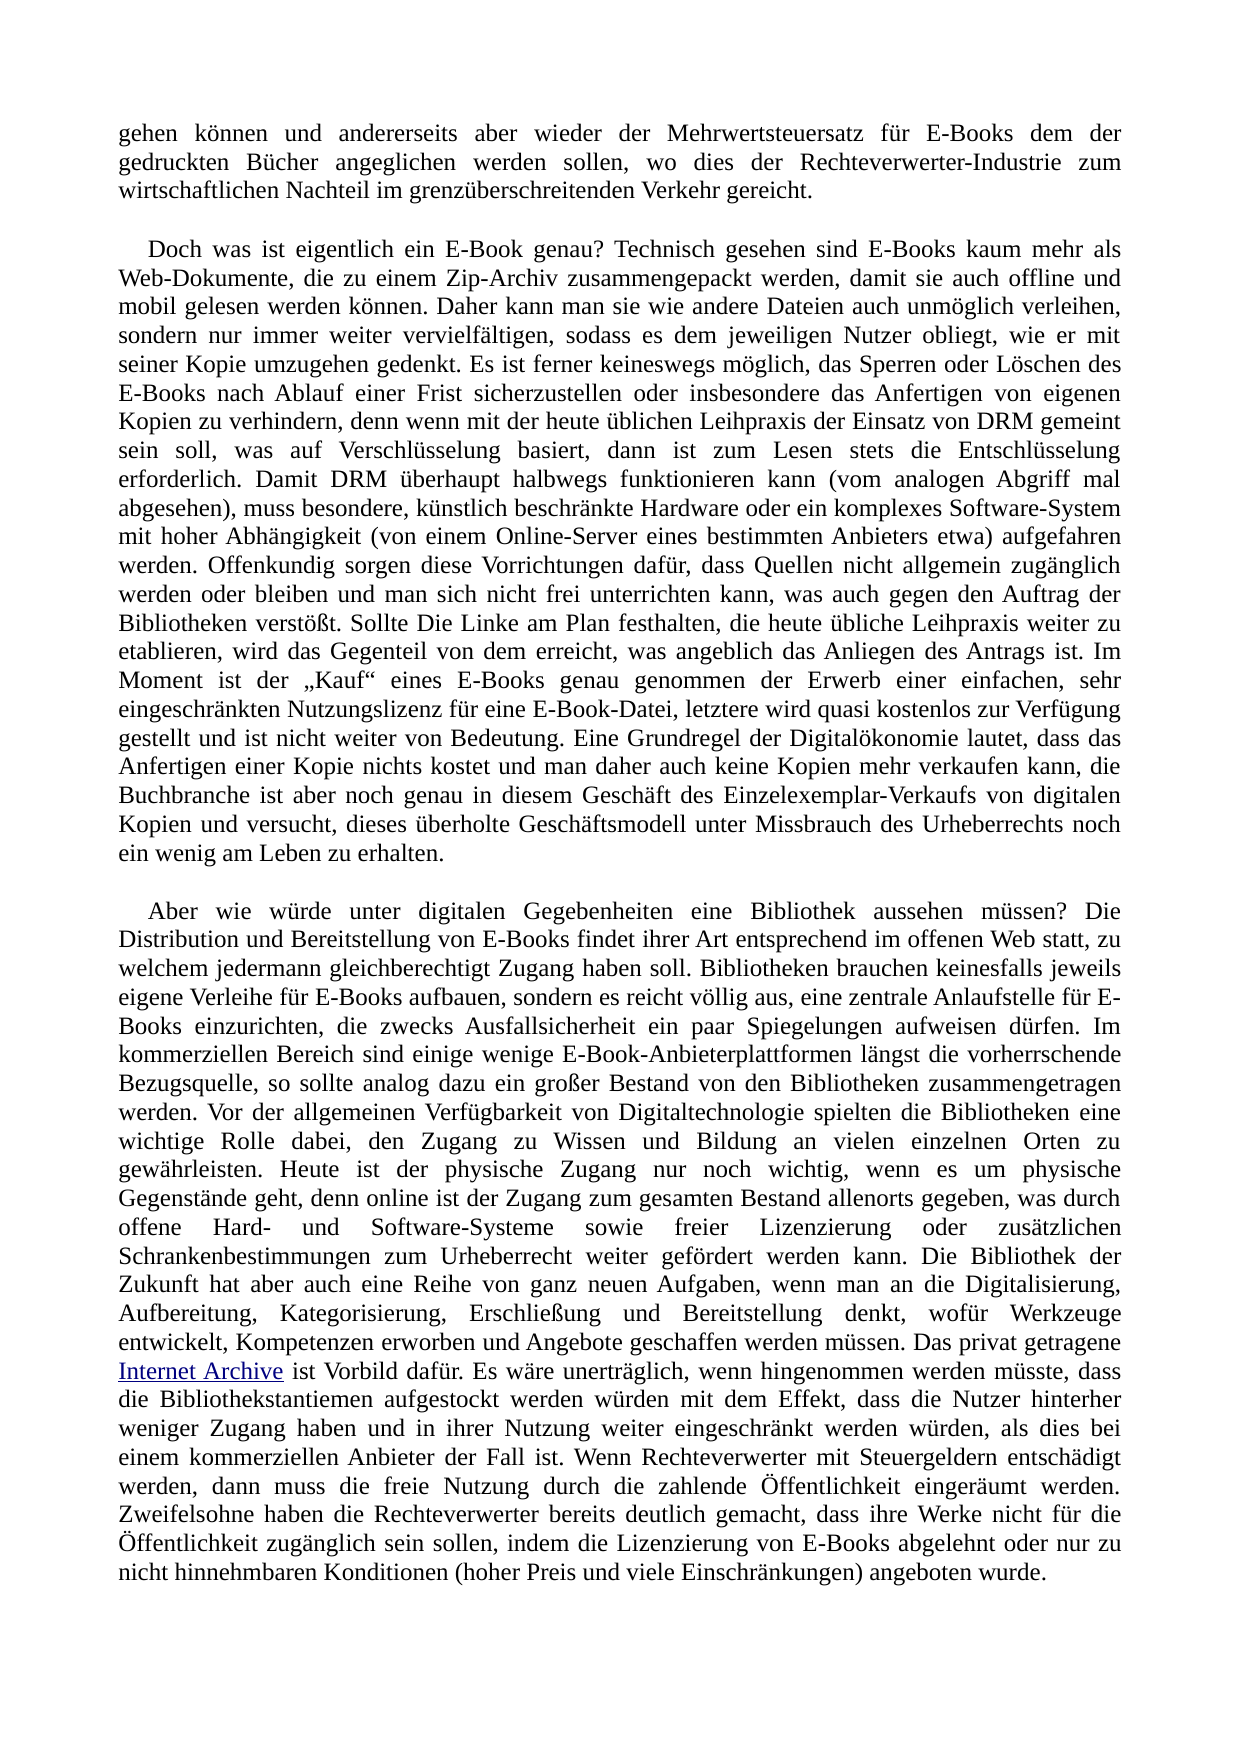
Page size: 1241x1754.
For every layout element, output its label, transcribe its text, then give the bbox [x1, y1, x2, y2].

text Doch was ist eigentlich ein E-Book genau? Technisch gesehen sind E-Books kaum mehr als Web-Dokumente, die zu einem Zip-Archiv zusammengepackt werden, damit sie auch offline und mobil gelesen werden können. Daher kann man sie wie andere Dateien auch unmöglich verleihen, sondern nur immer weiter vervielfältigen, sodass es dem jeweiligen Nutzer obliegt, wie er mit seiner Kopie umzugehen gedenkt. Es ist ferner keineswegs möglich, das Sperren oder Löschen des E-Books nach Ablauf einer Frist sicherzustellen oder insbesondere das Anfertigen von eigenen Kopien zu verhindern, denn wenn mit der heute üblichen Leihpraxis der Einsatz von DRM gemeint sein soll, was auf Verschlüsselung basiert, dann ist zum Lesen stets die Entschlüsselung erforderlich. Damit DRM überhaupt halbwegs funktionieren kann (vom analogen Abgriff mal abgesehen), muss besondere, künstlich beschränkte Hardware oder ein komplexes Software-System mit hoher Abhängigkeit (von einem Online-Server eines bestimmten Anbieters etwa) aufgefahren werden. Offenkundig sorgen diese Vorrichtungen dafür, dass Quellen nicht allgemein zugänglich werden oder bleiben und man sich nicht frei unterrichten kann, was auch gegen den Auftrag der Bibliotheken verstößt. Sollte Die Linke am Plan festhalten, die heute übliche Leihpraxis weiter zu etablieren, wird das Gegenteil von dem erreicht, was angeblich das Anliegen des Antrags ist. Im Moment ist der „Kauf“ eines E-Books genau genommen der Erwerb einer einfachen, sehr eingeschränkten Nutzungslizenz für eine E-Book-Datei, letztere wird quasi kostenlos zur Verfügung gestellt und ist nicht weiter von Bedeutung. Eine Grundregel der Digitalökonomie lautet, dass das Anfertigen einer Kopie nichts kostet und man daher auch keine Kopien mehr verkaufen kann, die Buchbranche ist aber noch genau in diesem Geschäft des Einzelexemplar-Verkaufs von digitalen Kopien und versucht, dieses überholte Geschäftsmodell unter Missbrauch des Urheberrechts noch ein wenig am Leben zu erhalten. [118, 234, 1122, 866]
text Aber wie würde unter digitalen Gegebenheiten eine Bibliothek aussehen müssen? Die Distribution und Bereitstellung von E-Books findet ihrer Art entsprechend im offenen Web statt, zu welchem jedermann gleichberechtigt Zugang haben soll. Bibliotheken brauchen keinesfalls jeweils eigene Verleihe für E-Books aufbauen, sondern es reicht völlig aus, eine zentrale Anlaufstelle für E-Books einzurichten, die zwecks Ausfallsicherheit ein paar Spiegelungen aufweisen dürfen. Im kommerziellen Bereich sind einige wenige E-Book-Anbieterplattformen längst die vorherrschende Bezugsquelle, so sollte analog dazu ein großer Bestand von den Bibliotheken zusammengetragen werden. Vor der allgemeinen Verfügbarkeit von Digitaltechnologie spielten die Bibliotheken eine wichtige Rolle dabei, den Zugang zu Wissen und Bildung an vielen einzelnen Orten zu gewährleisten. Heute ist der physische Zugang nur noch wichtig, wenn es um physische Gegenstände geht, denn online ist der Zugang zum gesamten Bestand allenorts gegeben, was durch offene Hard- und Software-Systeme sowie freier Lizenzierung oder zusätzlichen Schrankenbestimmungen zum Urheberrecht weiter gefördert werden kann. Die Bibliothek der Zukunft hat aber auch eine Reihe von ganz neuen Aufgaben, wenn man an die Digitalisierung, Aufbereitung, Kategorisierung, Erschließung und Bereitstellung denkt, wofür Werkzeuge entwickelt, Kompetenzen erworben und Angebote geschaffen werden müssen. Das privat getragene Internet Archive ist Vorbild dafür. Es wäre unerträglich, wenn hingenommen werden müsste, dass die Bibliothekstantiemen aufgestockt werden würden mit dem Effekt, dass die Nutzer hinterher weniger Zugang haben und in ihrer Nutzung weiter eingeschränkt werden würden, als dies bei einem kommerziellen Anbieter der Fall ist. Wenn Rechteverwerter mit Steuergeldern entschädigt werden, dann muss die freie Nutzung durch die zahlende Öffentlichkeit eingeräumt werden. Zweifelsohne haben die Rechteverwerter bereits deutlich gemacht, dass ihre Werke nicht für die Öffentlichkeit zugänglich sein sollen, indem die Lizenzierung von E-Books abgelehnt oder nur zu nicht hinnehmbaren Konditionen (hoher Preis und viele Einschränkungen) angeboten wurde. [118, 896, 1122, 1586]
text gehen können und andererseits aber wieder der Mehrwertsteuersatz für E-Books dem der gedruckten Bücher angeglichen werden sollen, wo dies der Rechteverwerter-Industrie zum wirtschaftlichen Nachteil im grenzüberschreitenden Verkehr gereicht. [118, 118, 1122, 204]
